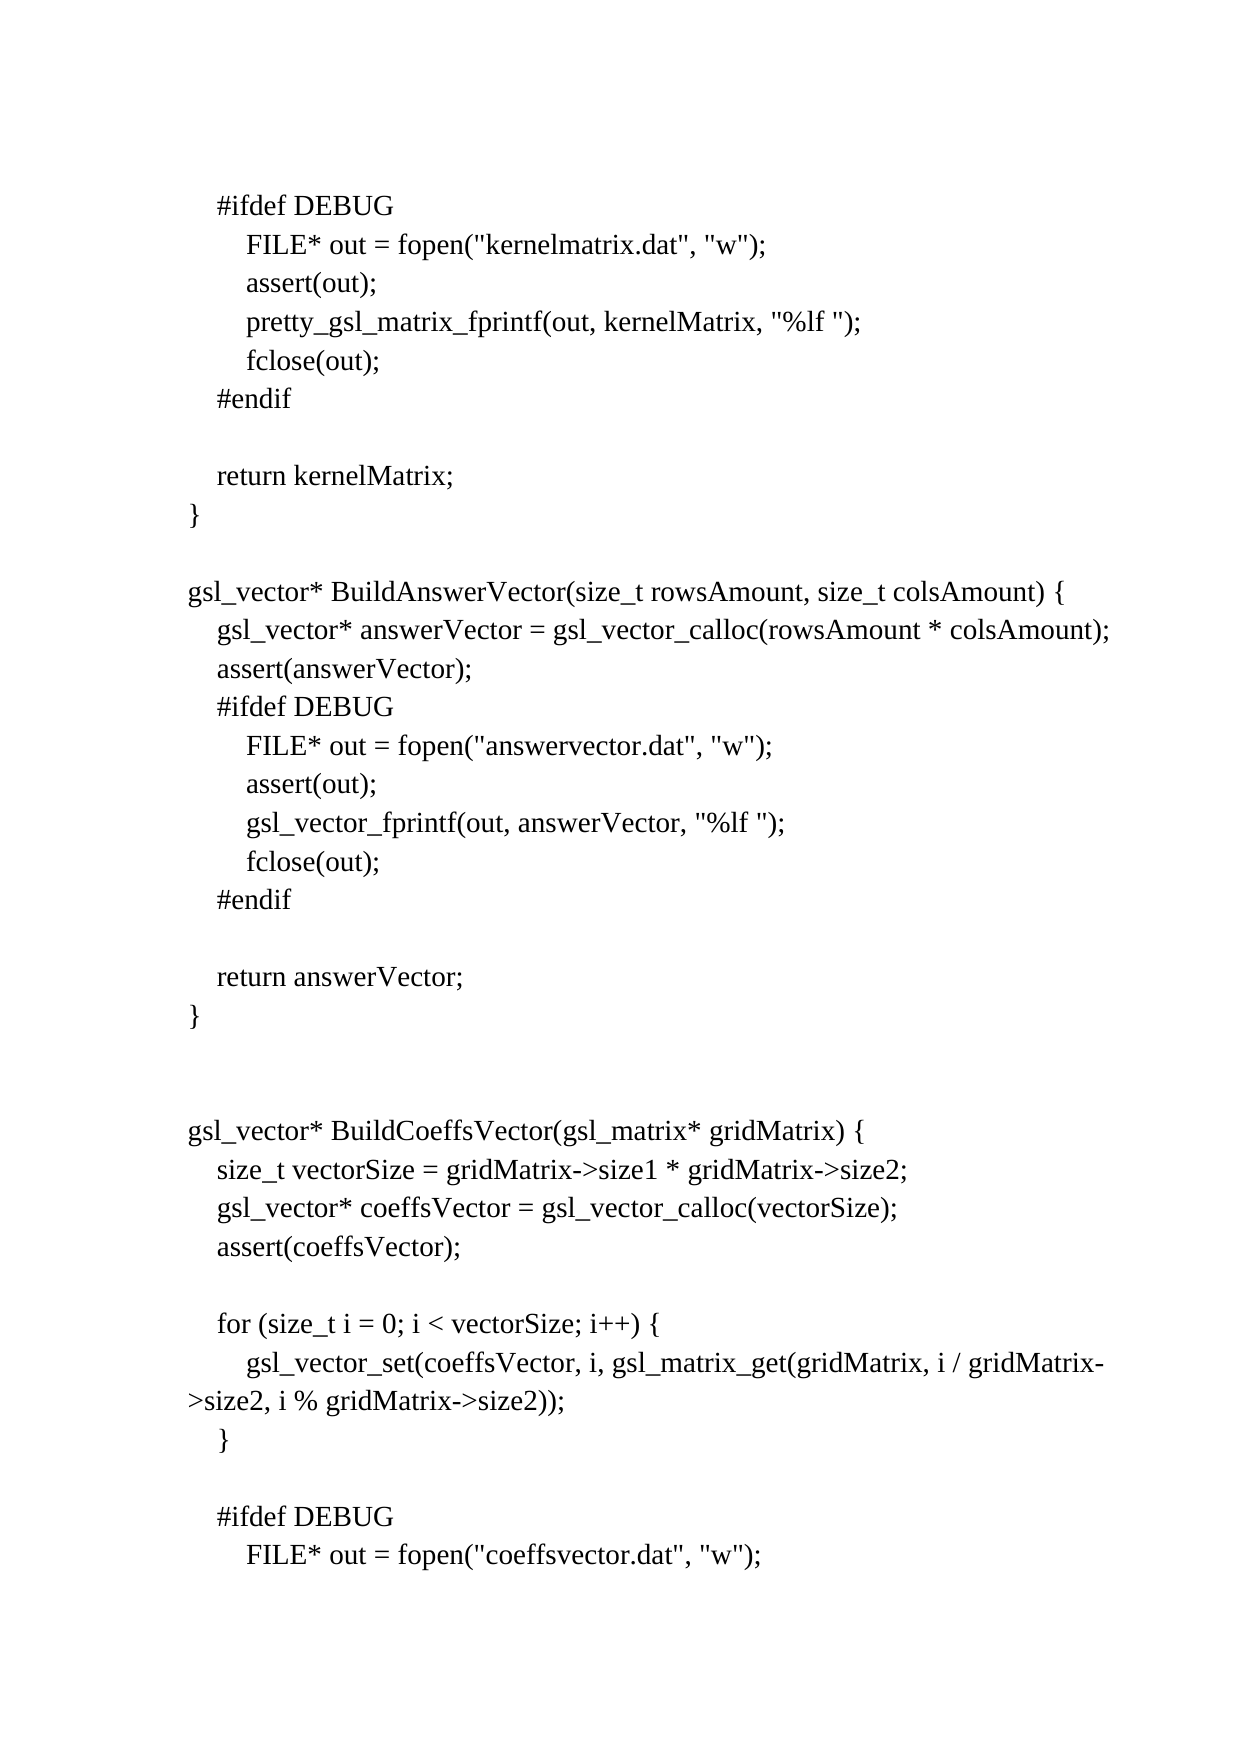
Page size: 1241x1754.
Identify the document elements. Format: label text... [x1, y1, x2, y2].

text #ifdef DEBUG [187, 1499, 1168, 1532]
text } [187, 497, 1168, 530]
text gsl_vector_set(coeffsVector, i, gsl_matrix_get(gridMatrix, i / gridMatrix->size2, i % gridMatrix->size2)); [187, 1345, 1168, 1417]
text #ifdef DEBUG [187, 188, 1168, 222]
text } [187, 998, 1168, 1031]
text assert(answerVector); [187, 651, 1168, 684]
text FILE* out = fopen("kernelmatrix.dat", "w"); [187, 227, 1168, 261]
text return kernelMatrix; [187, 458, 1168, 492]
text gsl_vector* BuildCoeffsVector(gsl_matrix* gridMatrix) { [187, 1113, 1168, 1147]
text } [187, 1422, 1168, 1455]
text fclose(out); [187, 343, 1168, 376]
text size_t vectorSize = gridMatrix->size1 * gridMatrix->size2; [187, 1152, 1168, 1186]
text assert(out); [187, 767, 1168, 800]
text FILE* out = fopen("answervector.dat", "w"); [187, 728, 1168, 762]
text FILE* out = fopen("coeffsvector.dat", "w"); [187, 1537, 1168, 1571]
text for (size_t i = 0; i < vectorSize; i++) { [187, 1306, 1168, 1340]
text #endif [187, 381, 1168, 415]
text gsl_vector_fprintf(out, answerVector, "%lf "); [187, 805, 1168, 839]
text #endif [187, 882, 1168, 916]
text assert(coeffsVector); [187, 1229, 1168, 1263]
text gsl_vector* answerVector = gsl_vector_calloc(rowsAmount * colsAmount); [187, 612, 1168, 646]
text gsl_vector* BuildAnswerVector(size_t rowsAmount, size_t colsAmount) { [187, 574, 1168, 607]
text gsl_vector* coeffsVector = gsl_vector_calloc(vectorSize); [187, 1191, 1168, 1224]
text assert(out); [187, 266, 1168, 299]
text pretty_gsl_matrix_fprintf(out, kernelMatrix, "%lf "); [187, 304, 1168, 338]
text fclose(out); [187, 844, 1168, 877]
text #ifdef DEBUG [187, 689, 1168, 723]
text return answerVector; [187, 959, 1168, 993]
